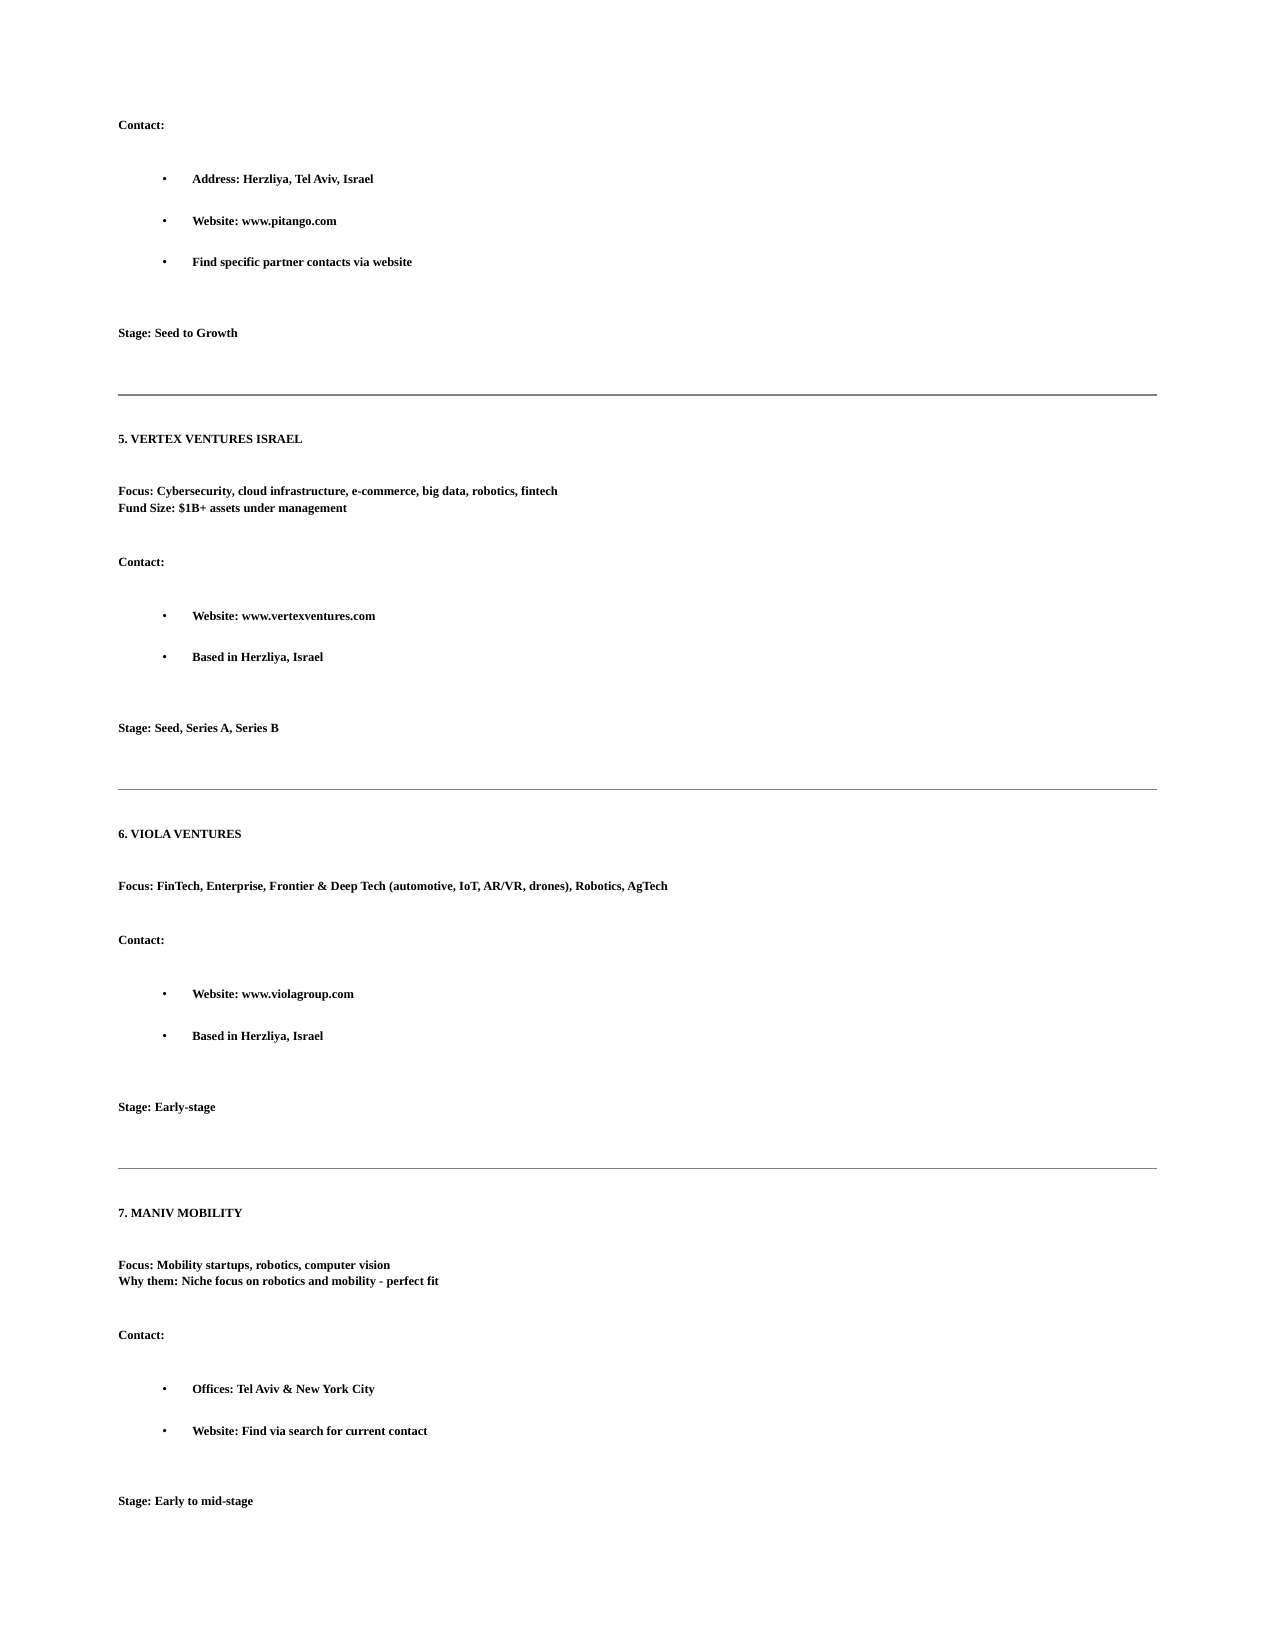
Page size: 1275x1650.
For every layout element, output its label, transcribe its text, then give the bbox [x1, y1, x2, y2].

subtitle 7. MANIV MOBILITY [118, 1206, 1157, 1220]
list Website: www.pitango.com [162, 213, 1157, 228]
text Stage: Early-stage [118, 1099, 1157, 1114]
text Contact: [118, 933, 1157, 947]
text Focus: Mobility startups, robotics, computer vision Why them: Niche focus on robotics and mobility - perfect fit [118, 1257, 1157, 1288]
text Focus: Cybersecurity, cloud infrastructure, e-commerce, big data, robotics, fintech Fund Size: $1B+ assets under management [118, 484, 1157, 515]
subtitle 6. VIOLA VENTURES [118, 827, 1157, 841]
list Website: www.vertexventures.com [162, 608, 1157, 623]
text Contact: [118, 554, 1157, 569]
text Stage: Seed, Series A, Series B [118, 721, 1157, 735]
subtitle 5. VERTEX VENTURES ISRAEL [118, 432, 1157, 447]
list Offices: Tel Aviv & New York City [162, 1382, 1157, 1396]
text Stage: Early to mid-stage [118, 1494, 1157, 1508]
list Based in Herzliya, Israel [162, 1028, 1157, 1043]
list Based in Herzliya, Israel [162, 650, 1157, 664]
list Address: Herzliya, Tel Aviv, Israel [162, 172, 1157, 186]
list Website: Find via search for current contact [162, 1423, 1157, 1438]
text Stage: Seed to Growth [118, 326, 1157, 340]
list Website: www.violagroup.com [162, 987, 1157, 1001]
text Focus: FinTech, Enterprise, Frontier & Deep Tech (automotive, IoT, AR/VR, drones), Robotics, AgTech [118, 879, 1157, 893]
text Contact: [118, 118, 1157, 132]
text Contact: [118, 1328, 1157, 1342]
list Find specific partner contacts via website [162, 255, 1157, 269]
